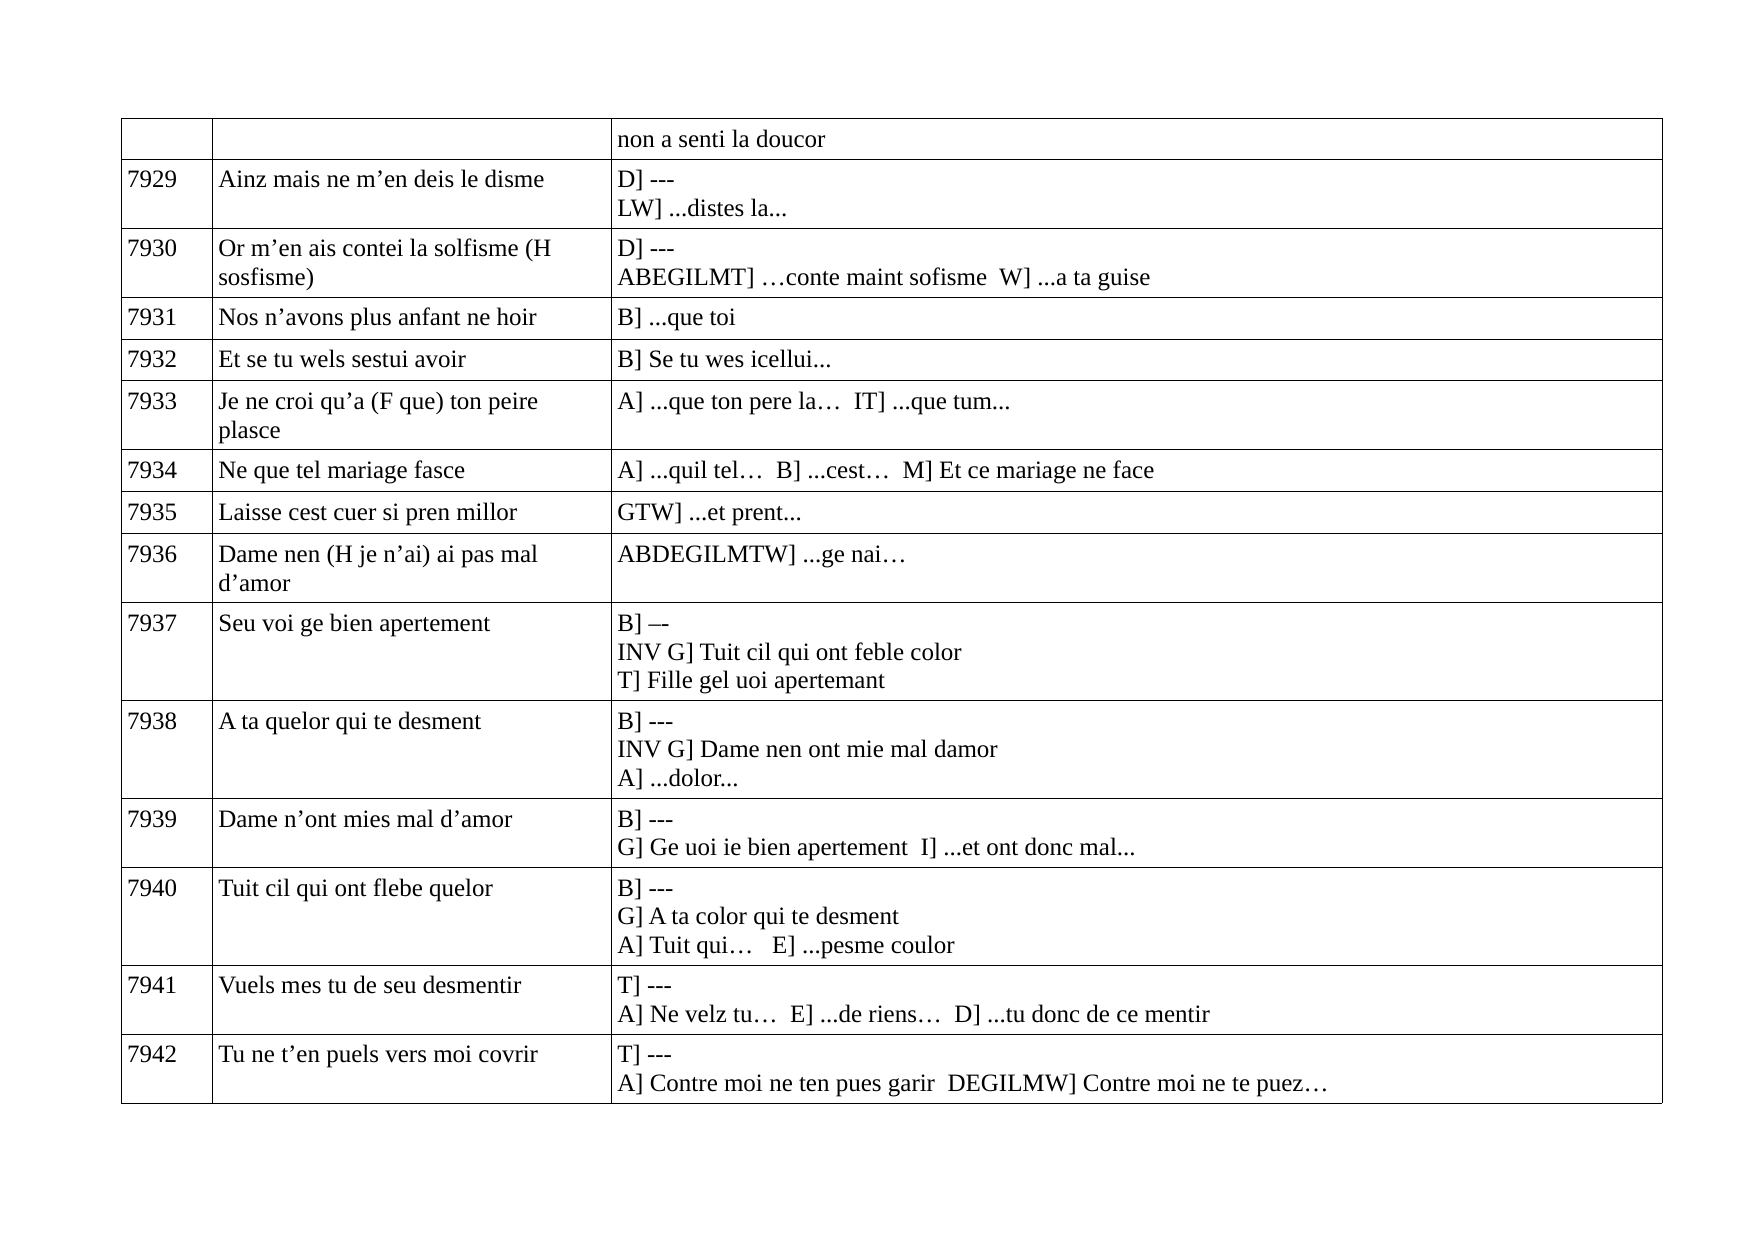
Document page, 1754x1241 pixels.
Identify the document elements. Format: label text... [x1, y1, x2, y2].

table_cell [213, 119, 611, 158]
table_cell 7939 [122, 799, 212, 867]
table_cell B] --- G] A ta color qui te desment A] Tuit qui… E] ...pesme coulor [612, 868, 1662, 965]
table_cell T] --- A] Contre moi ne ten pues garir DEGILMW] Contre moi ne te puez… [612, 1035, 1662, 1103]
table_cell Dame nen (H je n’ai) ai pas mal d’amor [213, 534, 611, 602]
table_cell ABDEGILMTW] ...ge nai… [612, 534, 1662, 602]
table_cell 7934 [122, 450, 212, 491]
table_cell [122, 119, 212, 158]
table_cell A ta quelor qui te desment [213, 701, 611, 798]
table_cell Vuels mes tu de seu desmentir [213, 966, 611, 1034]
table_cell 7929 [122, 160, 212, 227]
table_cell Tuit cil qui ont flebe quelor [213, 868, 611, 965]
table_cell 7942 [122, 1035, 212, 1103]
table_cell Ne que tel mariage fasce [213, 450, 611, 491]
table_cell B] –- INV G] Tuit cil qui ont feble color T] Fille gel uoi apertemant [612, 603, 1662, 700]
table_cell Laisse cest cuer si pren millor [213, 492, 611, 533]
table_cell B] ...que toi [612, 298, 1662, 338]
table_cell 7932 [122, 340, 212, 380]
table_cell Or m’en ais contei la solfisme (H sosfisme) [213, 229, 611, 297]
table_cell Ainz mais ne m’en deis le disme [213, 160, 611, 227]
table_cell 7938 [122, 701, 212, 798]
table_cell 7933 [122, 381, 212, 449]
table_cell Dame n’ont mies mal d’amor [213, 799, 611, 867]
table_cell 7940 [122, 868, 212, 965]
table_cell D] --- LW] ...distes la... [612, 160, 1662, 227]
table_cell 7930 [122, 229, 212, 297]
table_cell 7931 [122, 298, 212, 338]
table_cell A] ...quil tel… B] ...cest… M] Et ce mariage ne face [612, 450, 1662, 491]
table_cell 7936 [122, 534, 212, 602]
table_cell Nos n’avons plus anfant ne hoir [213, 298, 611, 338]
table_cell 7935 [122, 492, 212, 533]
table_cell Tu ne t’en puels vers moi covrir [213, 1035, 611, 1103]
table_cell B] --- INV G] Dame nen ont mie mal damor A] ...dolor... [612, 701, 1662, 798]
table_cell 7941 [122, 966, 212, 1034]
table_cell B] --- G] Ge uoi ie bien apertement I] ...et ont donc mal... [612, 799, 1662, 867]
table_cell non a senti la doucor [612, 119, 1662, 158]
table_cell D] --- ABEGILMT] …conte maint sofisme W] ...a ta guise [612, 229, 1662, 297]
table_cell B] Se tu wes icellui... [612, 340, 1662, 380]
table_cell T] --- A] Ne velz tu… E] ...de riens… D] ...tu donc de ce mentir [612, 966, 1662, 1034]
table_cell 7937 [122, 603, 212, 700]
table_cell GTW] ...et prent... [612, 492, 1662, 533]
table_cell A] ...que ton pere la… IT] ...que tum... [612, 381, 1662, 449]
table_cell Seu voi ge bien apertement [213, 603, 611, 700]
table_cell Je ne croi qu’a (F que) ton peire plasce [213, 381, 611, 449]
table_cell Et se tu wels sestui avoir [213, 340, 611, 380]
